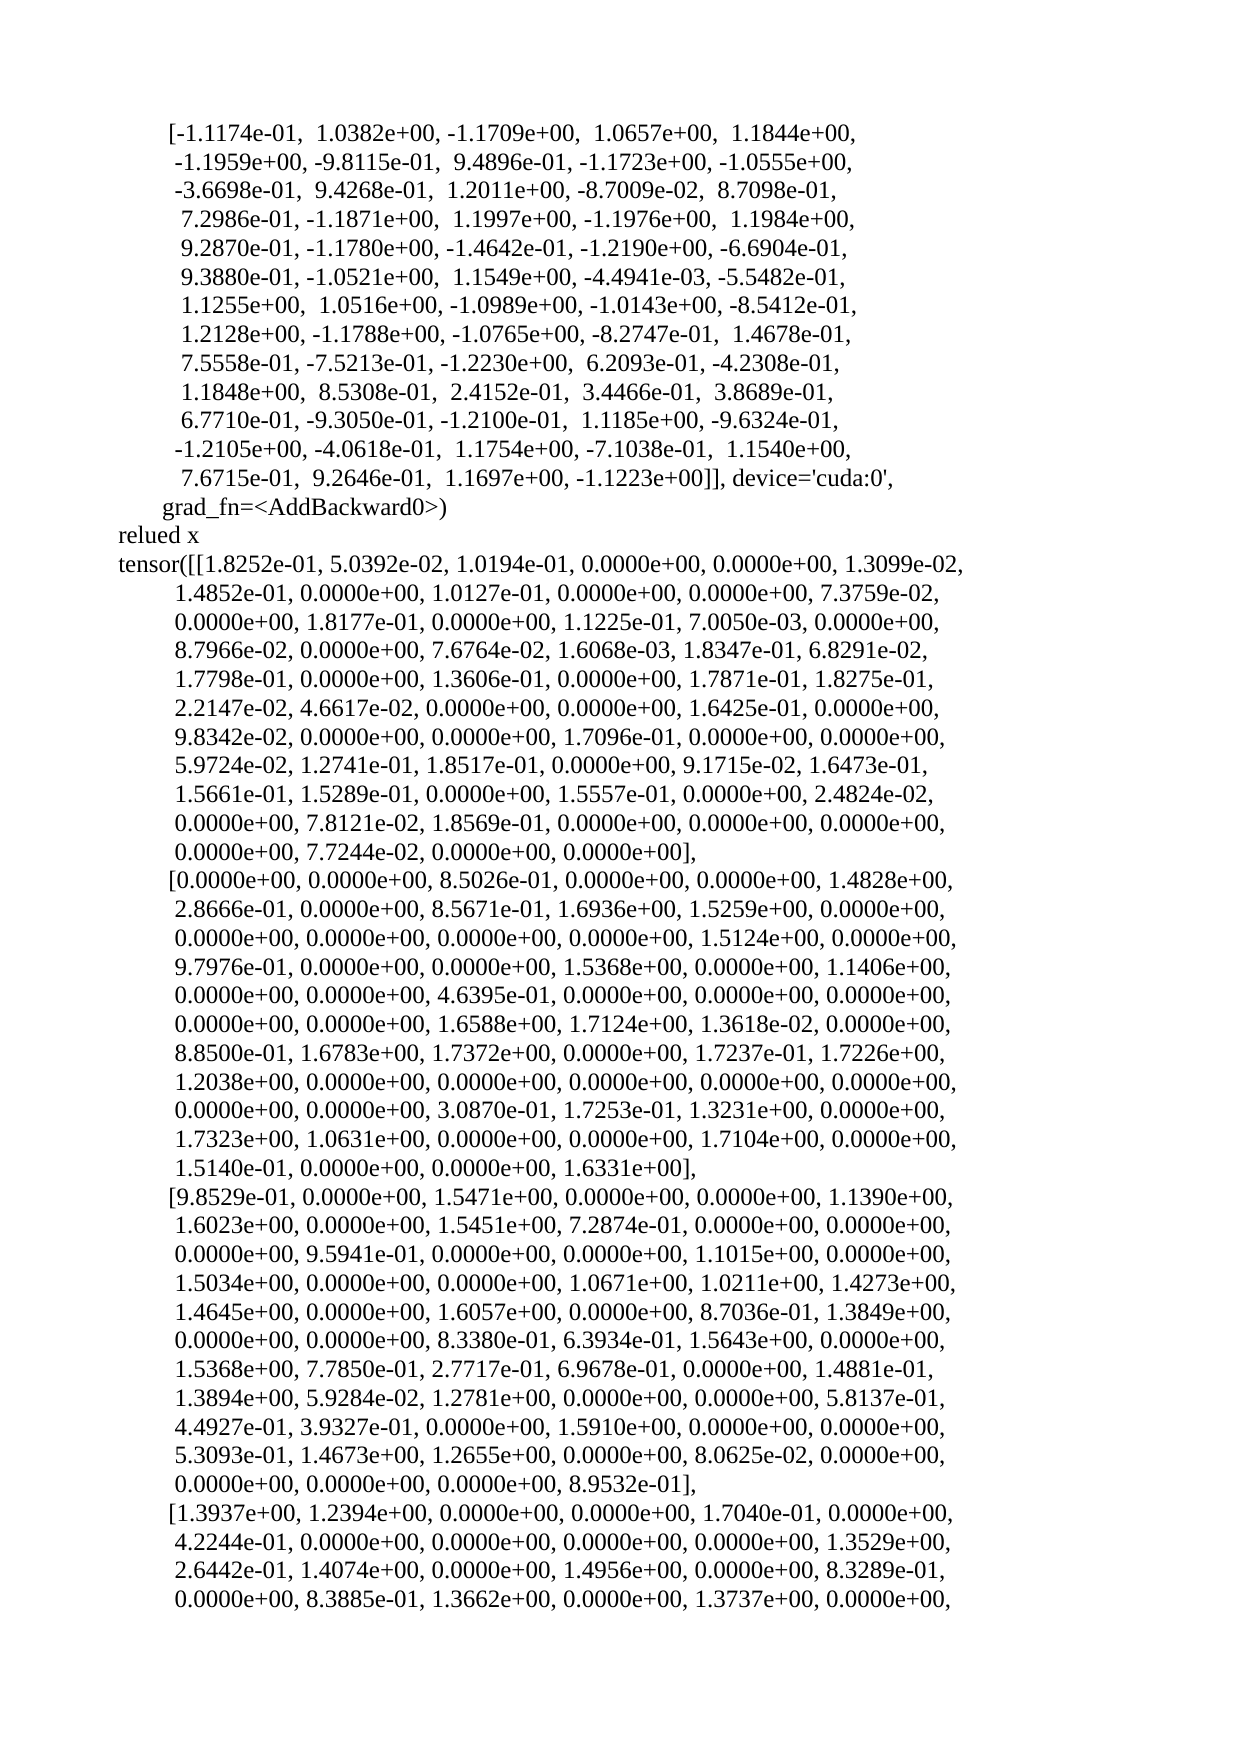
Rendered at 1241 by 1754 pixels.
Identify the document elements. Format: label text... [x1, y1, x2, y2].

text 1.5140e-01, 0.0000e+00, 0.0000e+00, 1.6331e+00], [118, 1153, 1122, 1182]
text 0.0000e+00, 8.3885e-01, 1.3662e+00, 0.0000e+00, 1.3737e+00, 0.0000e+00, [118, 1584, 1122, 1613]
text 9.3880e-01, -1.0521e+00, 1.1549e+00, -4.4941e-03, -5.5482e-01, [118, 262, 1122, 291]
text 1.5661e-01, 1.5289e-01, 0.0000e+00, 1.5557e-01, 0.0000e+00, 2.4824e-02, [118, 779, 1122, 808]
text -3.6698e-01, 9.4268e-01, 1.2011e+00, -8.7009e-02, 8.7098e-01, [118, 176, 1122, 204]
text 1.4645e+00, 0.0000e+00, 1.6057e+00, 0.0000e+00, 8.7036e-01, 1.3849e+00, [118, 1297, 1122, 1326]
text 0.0000e+00, 7.8121e-02, 1.8569e-01, 0.0000e+00, 0.0000e+00, 0.0000e+00, [118, 808, 1122, 837]
text 1.3894e+00, 5.9284e-02, 1.2781e+00, 0.0000e+00, 0.0000e+00, 5.8137e-01, [118, 1383, 1122, 1412]
text -1.2105e+00, -4.0618e-01, 1.1754e+00, -7.1038e-01, 1.1540e+00, [118, 434, 1122, 463]
text 1.1255e+00, 1.0516e+00, -1.0989e+00, -1.0143e+00, -8.5412e-01, [118, 291, 1122, 319]
text 0.0000e+00, 1.8177e-01, 0.0000e+00, 1.1225e-01, 7.0050e-03, 0.0000e+00, [118, 607, 1122, 636]
text 8.7966e-02, 0.0000e+00, 7.6764e-02, 1.6068e-03, 1.8347e-01, 6.8291e-02, [118, 636, 1122, 664]
text 0.0000e+00, 0.0000e+00, 1.6588e+00, 1.7124e+00, 1.3618e-02, 0.0000e+00, [118, 1009, 1122, 1038]
text 0.0000e+00, 0.0000e+00, 3.0870e-01, 1.7253e-01, 1.3231e+00, 0.0000e+00, [118, 1096, 1122, 1124]
text 9.2870e-01, -1.1780e+00, -1.4642e-01, -1.2190e+00, -6.6904e-01, [118, 233, 1122, 262]
text 1.2128e+00, -1.1788e+00, -1.0765e+00, -8.2747e-01, 1.4678e-01, [118, 319, 1122, 348]
text tensor([[1.8252e-01, 5.0392e-02, 1.0194e-01, 0.0000e+00, 0.0000e+00, 1.3099e-02, [118, 549, 1122, 578]
text 1.5034e+00, 0.0000e+00, 0.0000e+00, 1.0671e+00, 1.0211e+00, 1.4273e+00, [118, 1268, 1122, 1297]
text 0.0000e+00, 0.0000e+00, 4.6395e-01, 0.0000e+00, 0.0000e+00, 0.0000e+00, [118, 981, 1122, 1009]
text 2.8666e-01, 0.0000e+00, 8.5671e-01, 1.6936e+00, 1.5259e+00, 0.0000e+00, [118, 894, 1122, 923]
text 7.5558e-01, -7.5213e-01, -1.2230e+00, 6.2093e-01, -4.2308e-01, [118, 348, 1122, 377]
text grad_fn=<AddBackward0>) [118, 492, 1122, 521]
text [1.3937e+00, 1.2394e+00, 0.0000e+00, 0.0000e+00, 1.7040e-01, 0.0000e+00, [118, 1498, 1122, 1527]
text 7.2986e-01, -1.1871e+00, 1.1997e+00, -1.1976e+00, 1.1984e+00, [118, 204, 1122, 233]
text 4.2244e-01, 0.0000e+00, 0.0000e+00, 0.0000e+00, 0.0000e+00, 1.3529e+00, [118, 1527, 1122, 1556]
text 0.0000e+00, 0.0000e+00, 8.3380e-01, 6.3934e-01, 1.5643e+00, 0.0000e+00, [118, 1326, 1122, 1354]
text [0.0000e+00, 0.0000e+00, 8.5026e-01, 0.0000e+00, 0.0000e+00, 1.4828e+00, [118, 866, 1122, 894]
text 0.0000e+00, 0.0000e+00, 0.0000e+00, 8.9532e-01], [118, 1469, 1122, 1498]
text 7.6715e-01, 9.2646e-01, 1.1697e+00, -1.1223e+00]], device='cuda:0', [118, 463, 1122, 492]
text 2.2147e-02, 4.6617e-02, 0.0000e+00, 0.0000e+00, 1.6425e-01, 0.0000e+00, [118, 693, 1122, 722]
text 5.3093e-01, 1.4673e+00, 1.2655e+00, 0.0000e+00, 8.0625e-02, 0.0000e+00, [118, 1441, 1122, 1469]
text 1.1848e+00, 8.5308e-01, 2.4152e-01, 3.4466e-01, 3.8689e-01, [118, 377, 1122, 406]
text 1.5368e+00, 7.7850e-01, 2.7717e-01, 6.9678e-01, 0.0000e+00, 1.4881e-01, [118, 1354, 1122, 1383]
text 0.0000e+00, 7.7244e-02, 0.0000e+00, 0.0000e+00], [118, 837, 1122, 866]
text 5.9724e-02, 1.2741e-01, 1.8517e-01, 0.0000e+00, 9.1715e-02, 1.6473e-01, [118, 751, 1122, 779]
text [9.8529e-01, 0.0000e+00, 1.5471e+00, 0.0000e+00, 0.0000e+00, 1.1390e+00, [118, 1182, 1122, 1211]
text [-1.1174e-01, 1.0382e+00, -1.1709e+00, 1.0657e+00, 1.1844e+00, [118, 118, 1122, 147]
text relued x [118, 521, 1122, 549]
text 4.4927e-01, 3.9327e-01, 0.0000e+00, 1.5910e+00, 0.0000e+00, 0.0000e+00, [118, 1412, 1122, 1441]
text 8.8500e-01, 1.6783e+00, 1.7372e+00, 0.0000e+00, 1.7237e-01, 1.7226e+00, [118, 1038, 1122, 1067]
text 1.7798e-01, 0.0000e+00, 1.3606e-01, 0.0000e+00, 1.7871e-01, 1.8275e-01, [118, 664, 1122, 693]
text 9.8342e-02, 0.0000e+00, 0.0000e+00, 1.7096e-01, 0.0000e+00, 0.0000e+00, [118, 722, 1122, 751]
text 0.0000e+00, 9.5941e-01, 0.0000e+00, 0.0000e+00, 1.1015e+00, 0.0000e+00, [118, 1239, 1122, 1268]
text 1.7323e+00, 1.0631e+00, 0.0000e+00, 0.0000e+00, 1.7104e+00, 0.0000e+00, [118, 1124, 1122, 1153]
text 1.2038e+00, 0.0000e+00, 0.0000e+00, 0.0000e+00, 0.0000e+00, 0.0000e+00, [118, 1067, 1122, 1096]
text 6.7710e-01, -9.3050e-01, -1.2100e-01, 1.1185e+00, -9.6324e-01, [118, 406, 1122, 434]
text -1.1959e+00, -9.8115e-01, 9.4896e-01, -1.1723e+00, -1.0555e+00, [118, 147, 1122, 176]
text 2.6442e-01, 1.4074e+00, 0.0000e+00, 1.4956e+00, 0.0000e+00, 8.3289e-01, [118, 1556, 1122, 1584]
text 9.7976e-01, 0.0000e+00, 0.0000e+00, 1.5368e+00, 0.0000e+00, 1.1406e+00, [118, 952, 1122, 981]
text 1.6023e+00, 0.0000e+00, 1.5451e+00, 7.2874e-01, 0.0000e+00, 0.0000e+00, [118, 1211, 1122, 1239]
text 0.0000e+00, 0.0000e+00, 0.0000e+00, 0.0000e+00, 1.5124e+00, 0.0000e+00, [118, 923, 1122, 952]
text 1.4852e-01, 0.0000e+00, 1.0127e-01, 0.0000e+00, 0.0000e+00, 7.3759e-02, [118, 578, 1122, 607]
